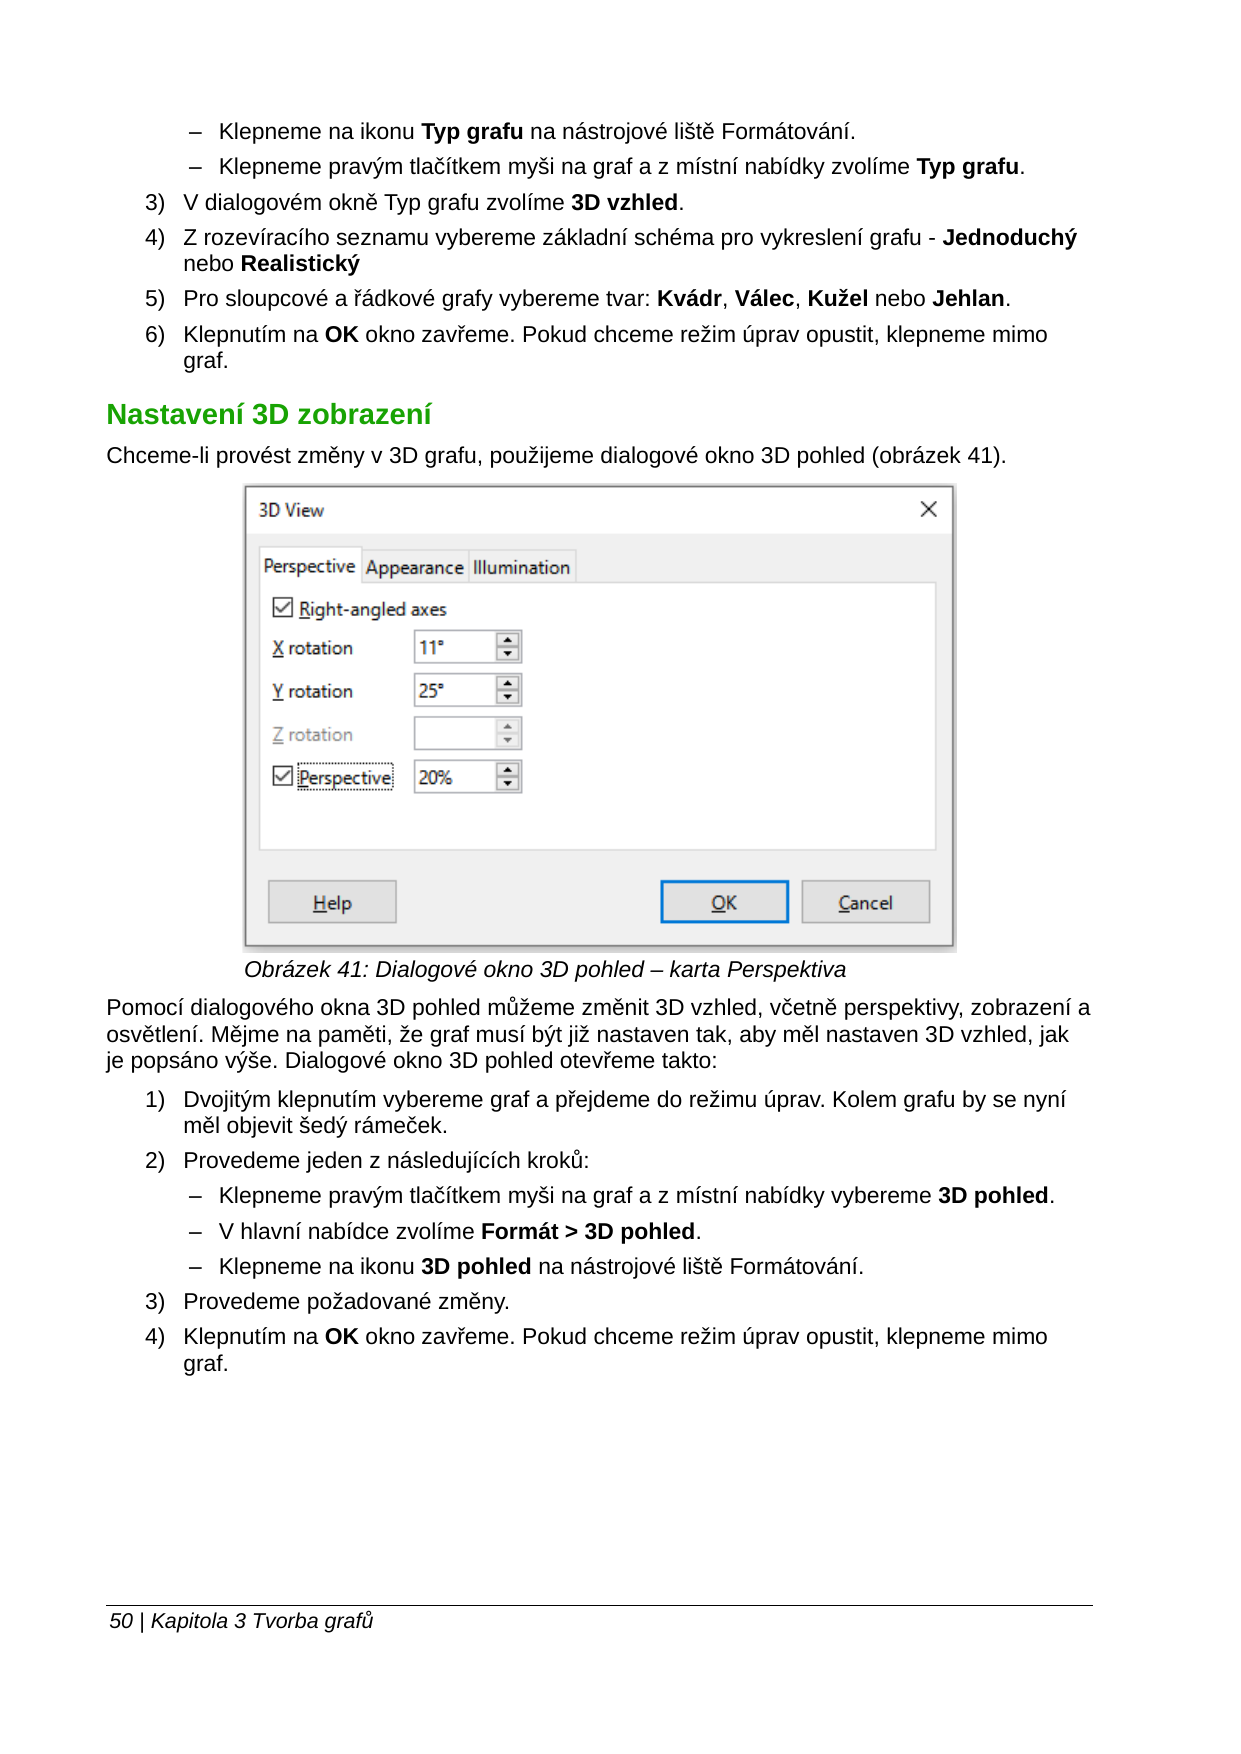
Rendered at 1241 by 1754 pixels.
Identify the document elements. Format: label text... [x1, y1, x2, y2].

picture [242, 483, 957, 953]
list Klepneme na ikonu Typ grafu na nástrojové liště Formátování. [189, 118, 1093, 144]
list Klepnutím na OK okno zavřeme. Pokud chceme režim úprav opustit, klepneme mimo graf. [165, 1323, 1093, 1376]
list Klepnutím na OK okno zavřeme. Pokud chceme režim úprav opustit, klepneme mimo graf. [165, 321, 1093, 373]
list Pro sloupcové a řádkové grafy vybereme tvar: Kvádr, Válec, Kužel nebo Jehlan. [165, 285, 1093, 312]
text Chceme-li provést změny v 3D grafu, použijeme dialogové okno 3D pohled (obrázek 41). [106, 442, 1093, 468]
list Z rozevíracího seznamu vybereme základní schéma pro vykreslení grafu - Jednoduchý nebo Realistický [165, 224, 1093, 276]
list Klepneme pravým tlačítkem myši na graf a z místní nabídky zvolíme Typ grafu. [189, 153, 1093, 180]
list Klepneme pravým tlačítkem myši na graf a z místní nabídky vybereme 3D pohled. [189, 1182, 1093, 1209]
list Klepneme na ikonu 3D pohled na nástrojové liště Formátování. [189, 1253, 1093, 1279]
subtitle Nastavení 3D zobrazení [106, 397, 1093, 430]
list V hlavní nabídce zvolíme Formát > 3D pohled. [189, 1218, 1093, 1244]
list V dialogovém okně Typ grafu zvolíme 3D vzhled. [165, 188, 1093, 215]
list Dvojitým klepnutím vybereme graf a přejdeme do režimu úprav. Kolem grafu by se nyní měl objevit šedý rámeček. [165, 1086, 1093, 1138]
list Provedeme požadované změny. [165, 1288, 1093, 1314]
text Obrázek 41: Dialogové okno 3D pohled – karta Perspektiva [239, 481, 960, 982]
text Pomocí dialogového okna 3D pohled můžeme změnit 3D vzhled, včetně perspektivy, zobrazení a osvětlení. Mějme na paměti, že graf musí být již nastaven tak, aby měl nastaven 3D vzhled, jak je popsáno výše. Dialogové okno 3D pohled otevřeme takto: [106, 994, 1093, 1073]
list Provedeme jeden z následujících kroků: [165, 1147, 1093, 1174]
